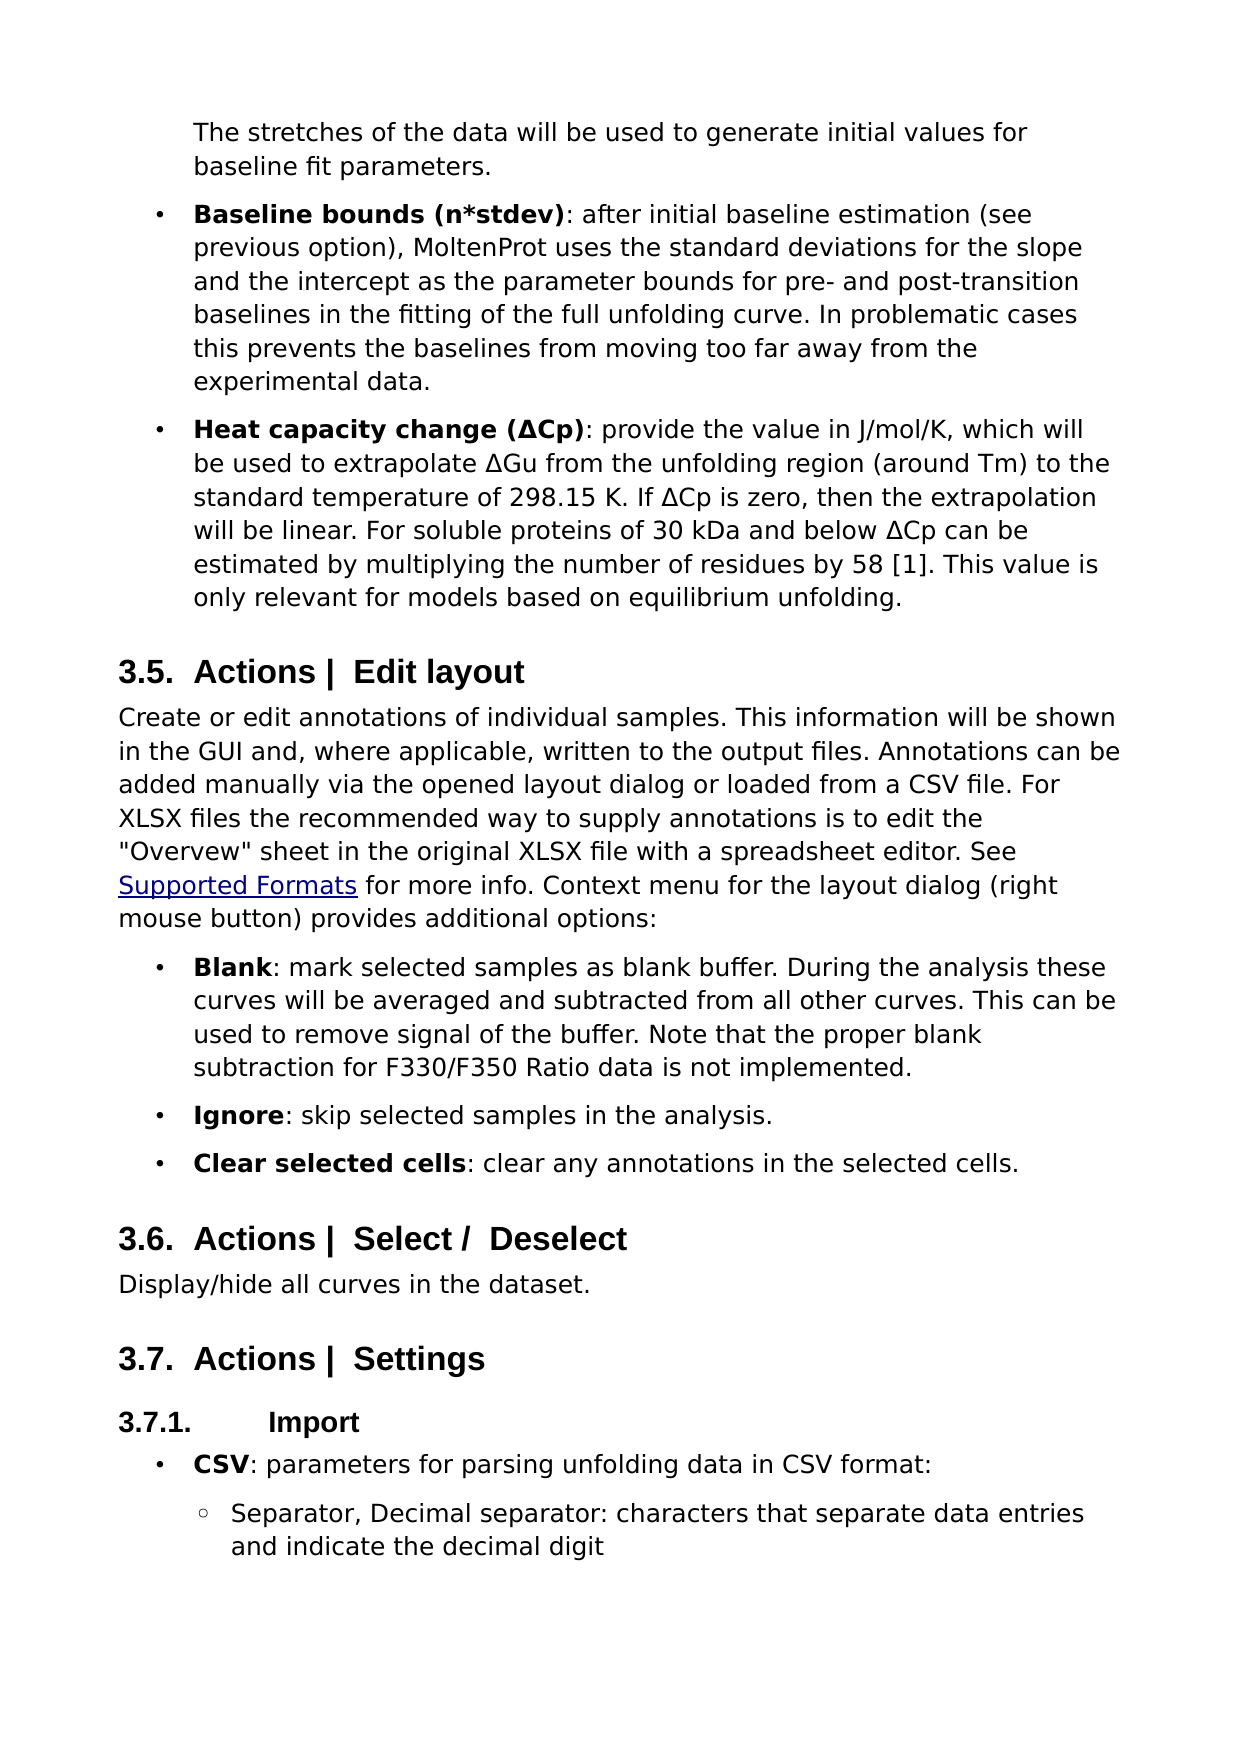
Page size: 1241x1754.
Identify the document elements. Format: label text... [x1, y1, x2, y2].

list The stretches of the data will be used to generate initial values for baseline fit parameters. [156, 118, 1122, 181]
subtitle Import [118, 1404, 1122, 1438]
text Create or edit annotations of individual samples. This information will be shown in the GUI and, where applicable, written to the output files. Annotations can be added manually via the opened layout dialog or loaded from a CSV file. For XLSX files the recommended way to supply annotations is to edit the "Overvew" sheet in the original XLSX file with a spreadsheet editor. See Supported Formats for more info. Context menu for the layout dialog (right mouse button) provides additional options: [118, 703, 1122, 934]
list Baseline bounds (n*stdev): after initial baseline estimation (see previous option), MoltenProt uses the standard deviations for the slope and the intercept as the parameter bounds for pre- and post-transition baselines in the fitting of the full unfolding curve. In problematic cases this prevents the baselines from moving too far away from the experimental data. [156, 200, 1122, 397]
text Display/hide all curves in the dataset. [118, 1270, 1122, 1299]
list Separator, Decimal separator: characters that separate data entries and indicate the decimal digit [193, 1499, 1122, 1562]
list CSV: parameters for parsing unfolding data in CSV format: [156, 1451, 1122, 1480]
list Ignore: skip selected samples in the analysis. [156, 1102, 1122, 1131]
list Heat capacity change (ΔCp): provide the value in J/mol/K, which will be used to extrapolate ΔGu from the unfolding region (around Tm) to the standard temperature of 298.15 K. If ΔCp is zero, then the extrapolation will be linear. For soluble proteins of 30 kDa and below ΔCp can be estimated by multiplying the number of residues by 58 [1]. This value is only relevant for models based on equilibrium unfolding. [156, 416, 1122, 612]
subtitle Actions | Settings [118, 1339, 1122, 1377]
list Blank: mark selected samples as blank buffer. During the analysis these curves will be averaged and subtracted from all other curves. This can be used to remove signal of the buffer. Note that the proper blank subtraction for F330/F350 Ratio data is not implemented. [156, 953, 1122, 1083]
subtitle Actions | Edit layout [118, 652, 1122, 691]
subtitle Actions | Select / Deselect [118, 1219, 1122, 1257]
list Clear selected cells: clear any annotations in the selected cells. [156, 1150, 1122, 1179]
